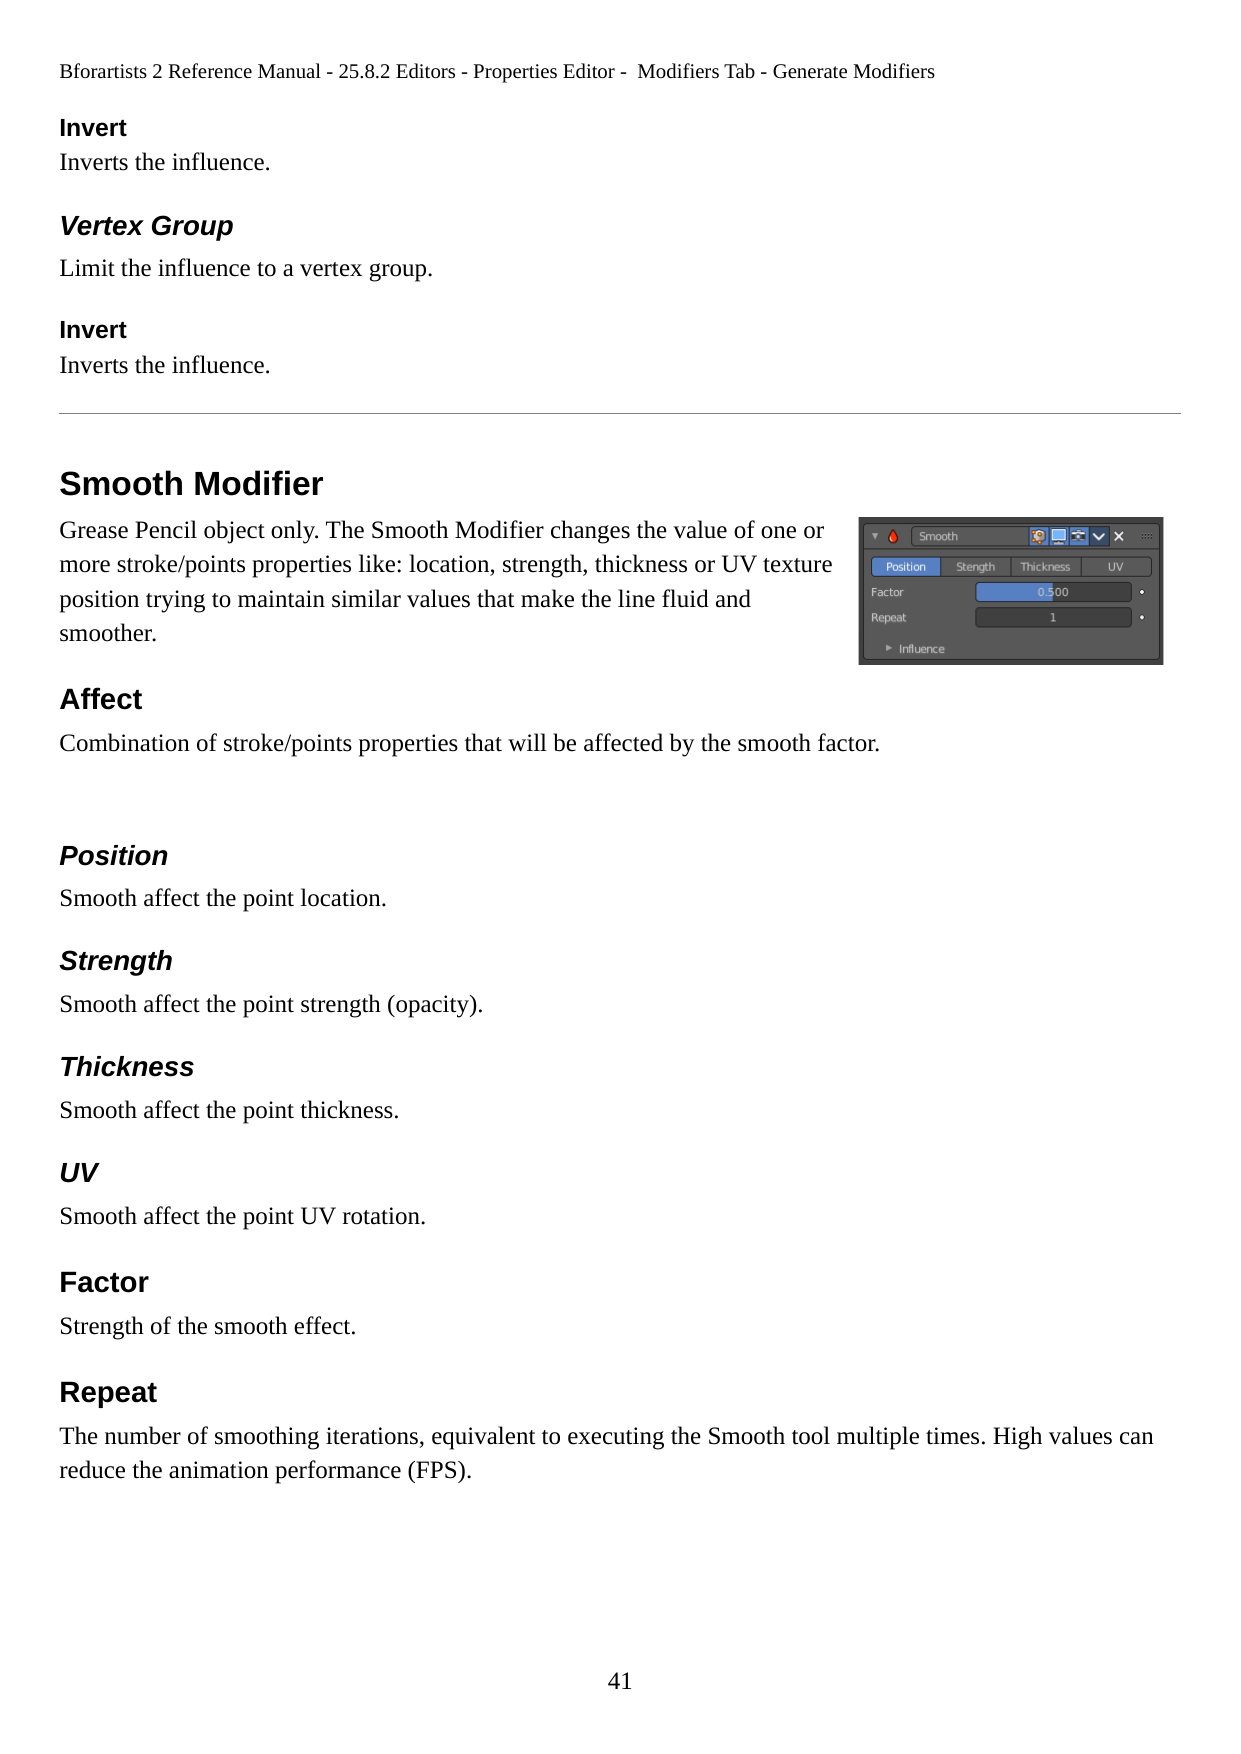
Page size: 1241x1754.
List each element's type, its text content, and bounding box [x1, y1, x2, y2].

subtitle Repeat [59, 1374, 1181, 1408]
text Grease Pencil object only. The Smooth Modifier changes the value of one or more stroke/points properties like: location, strength, thickness or UV texture position trying to maintain similar values that make the line fluid and smoother. [59, 515, 1181, 647]
text Inverts the influence. [59, 350, 1181, 378]
subtitle Position [59, 839, 1181, 871]
subtitle Vertex Group [59, 209, 1181, 241]
text Smooth affect the point strength (opacity). [59, 989, 1181, 1018]
text Smooth affect the point location. [59, 883, 1181, 912]
text Smooth affect the point UV rotation. [59, 1201, 1181, 1230]
subtitle Invert [59, 315, 1181, 343]
subtitle UV [59, 1157, 1181, 1188]
text Smooth affect the point thickness. [59, 1095, 1181, 1124]
subtitle Factor [59, 1265, 1181, 1298]
text Inverts the influence. [59, 147, 1181, 176]
subtitle Thickness [59, 1051, 1181, 1083]
subtitle Strength [59, 945, 1181, 977]
subtitle Smooth Modifier [59, 464, 1181, 502]
subtitle Affect [59, 682, 1181, 716]
text Strength of the smooth effect. [59, 1311, 1181, 1340]
text Combination of stroke/points properties that will be affected by the smooth factor. [59, 728, 1181, 757]
text The number of smoothing iterations, equivalent to executing the Smooth tool multiple times. High values can reduce the animation performance (FPS). [59, 1421, 1181, 1484]
text Limit the influence to a vertex group. [59, 253, 1181, 282]
subtitle Invert [59, 113, 1181, 141]
picture [858, 517, 1164, 665]
